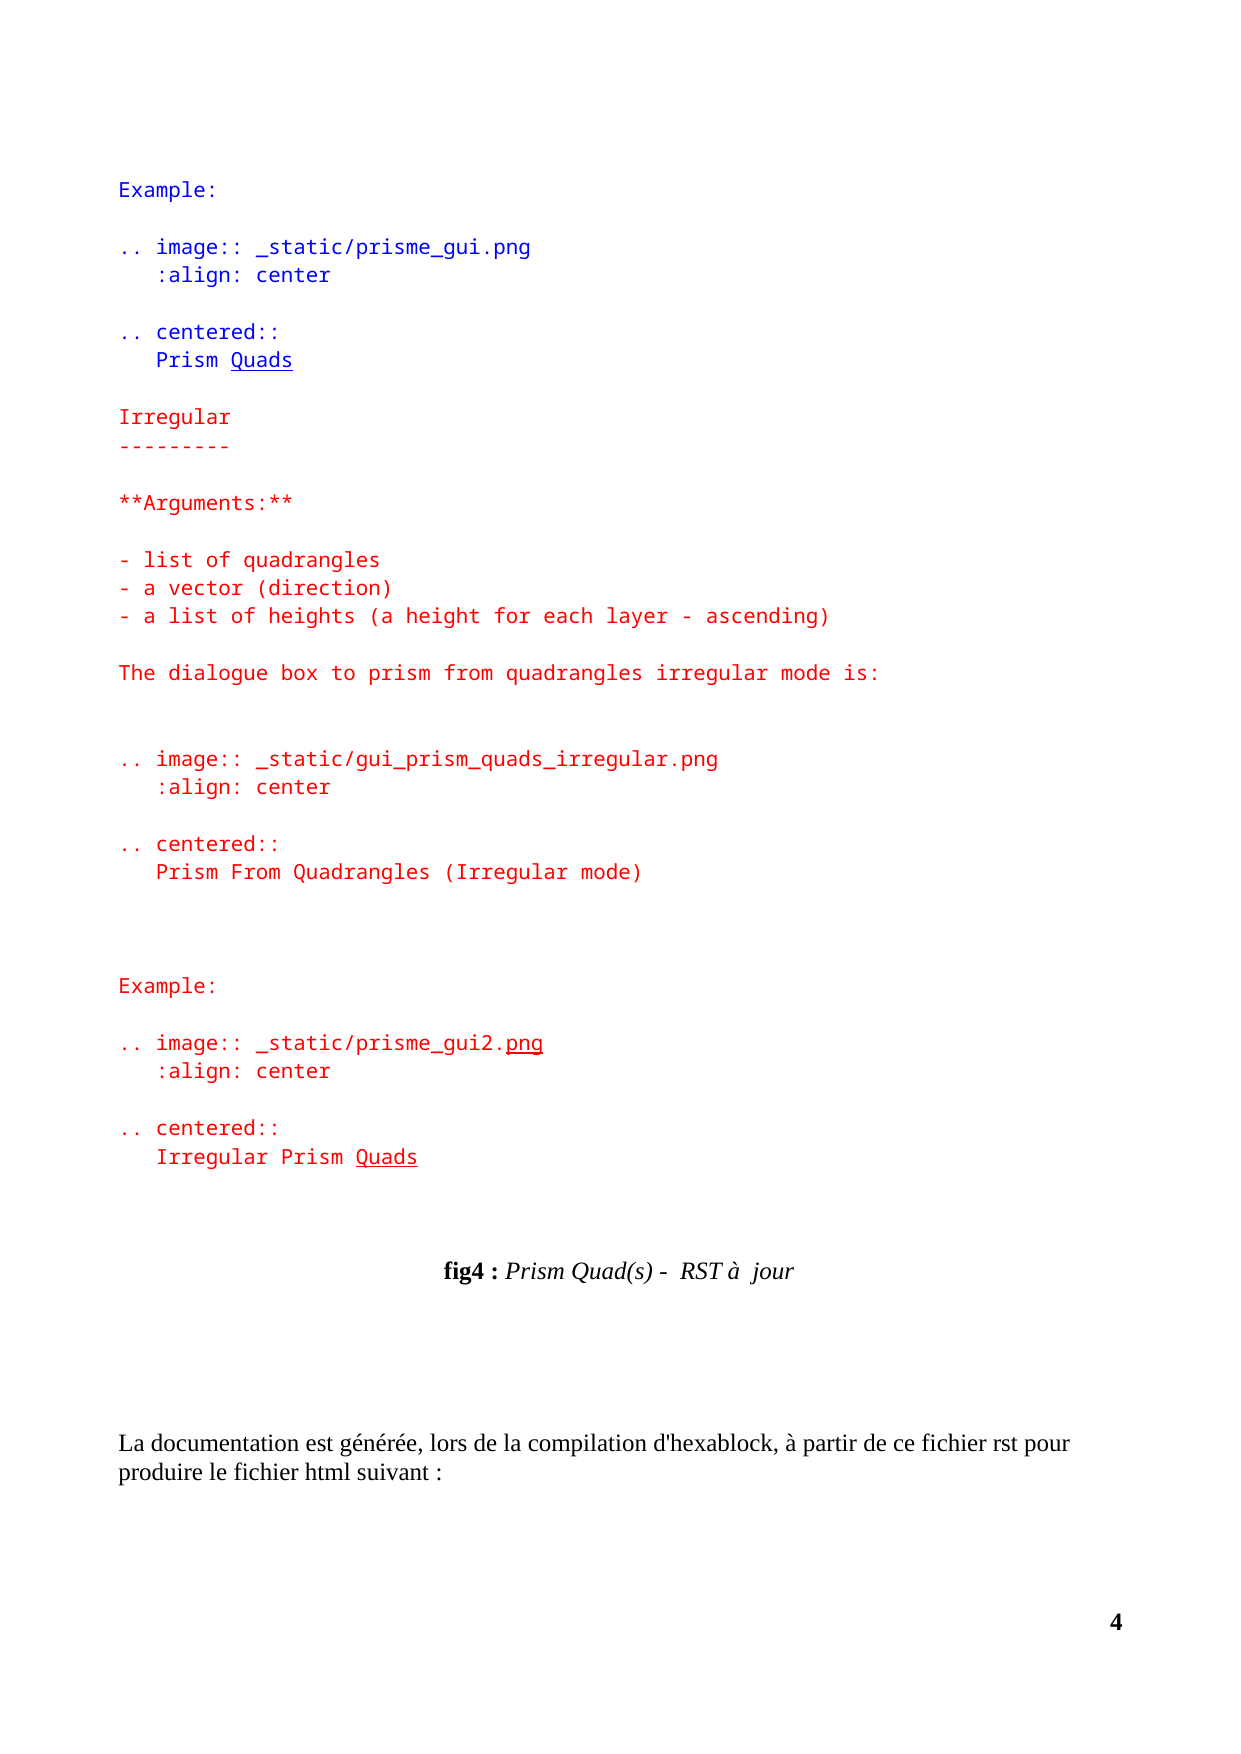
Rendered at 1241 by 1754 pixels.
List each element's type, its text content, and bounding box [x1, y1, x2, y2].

text Prism From Quadrangles (Irregular mode) [118, 857, 1122, 886]
text Example: [118, 971, 1122, 1000]
text :align: center [118, 772, 1122, 801]
text - a vector (direction) [118, 573, 1122, 602]
text .. centered:: [118, 1113, 1122, 1142]
text .. image:: _static/prisme_gui.png [118, 232, 1122, 260]
text --------- [118, 431, 1122, 459]
text .. centered:: [118, 829, 1122, 857]
text Prism Quads [118, 346, 1122, 374]
text Example: [118, 175, 1122, 203]
text The dialogue box to prism from quadrangles irregular mode is: [118, 658, 1122, 687]
text Irregular [118, 402, 1122, 431]
text - list of quadrangles [118, 545, 1122, 573]
text .. image:: _static/gui_prism_quads_irregular.png [118, 744, 1122, 772]
text .. image:: _static/prisme_gui2.png [118, 1028, 1122, 1057]
text Irregular Prism Quads [118, 1142, 1122, 1170]
text :align: center [118, 260, 1122, 289]
text **Arguments:** [118, 488, 1122, 516]
text La documentation est générée, lors de la compilation d'hexablock, à partir de ce fichier rst pour produire le fichier html suivant : [118, 1428, 1122, 1486]
text fig4 : Prism Quad(s) - RST à jour [118, 1256, 1122, 1285]
text .. centered:: [118, 317, 1122, 346]
text :align: center [118, 1057, 1122, 1085]
text - a list of heights (a height for each layer - ascending) [118, 602, 1122, 630]
